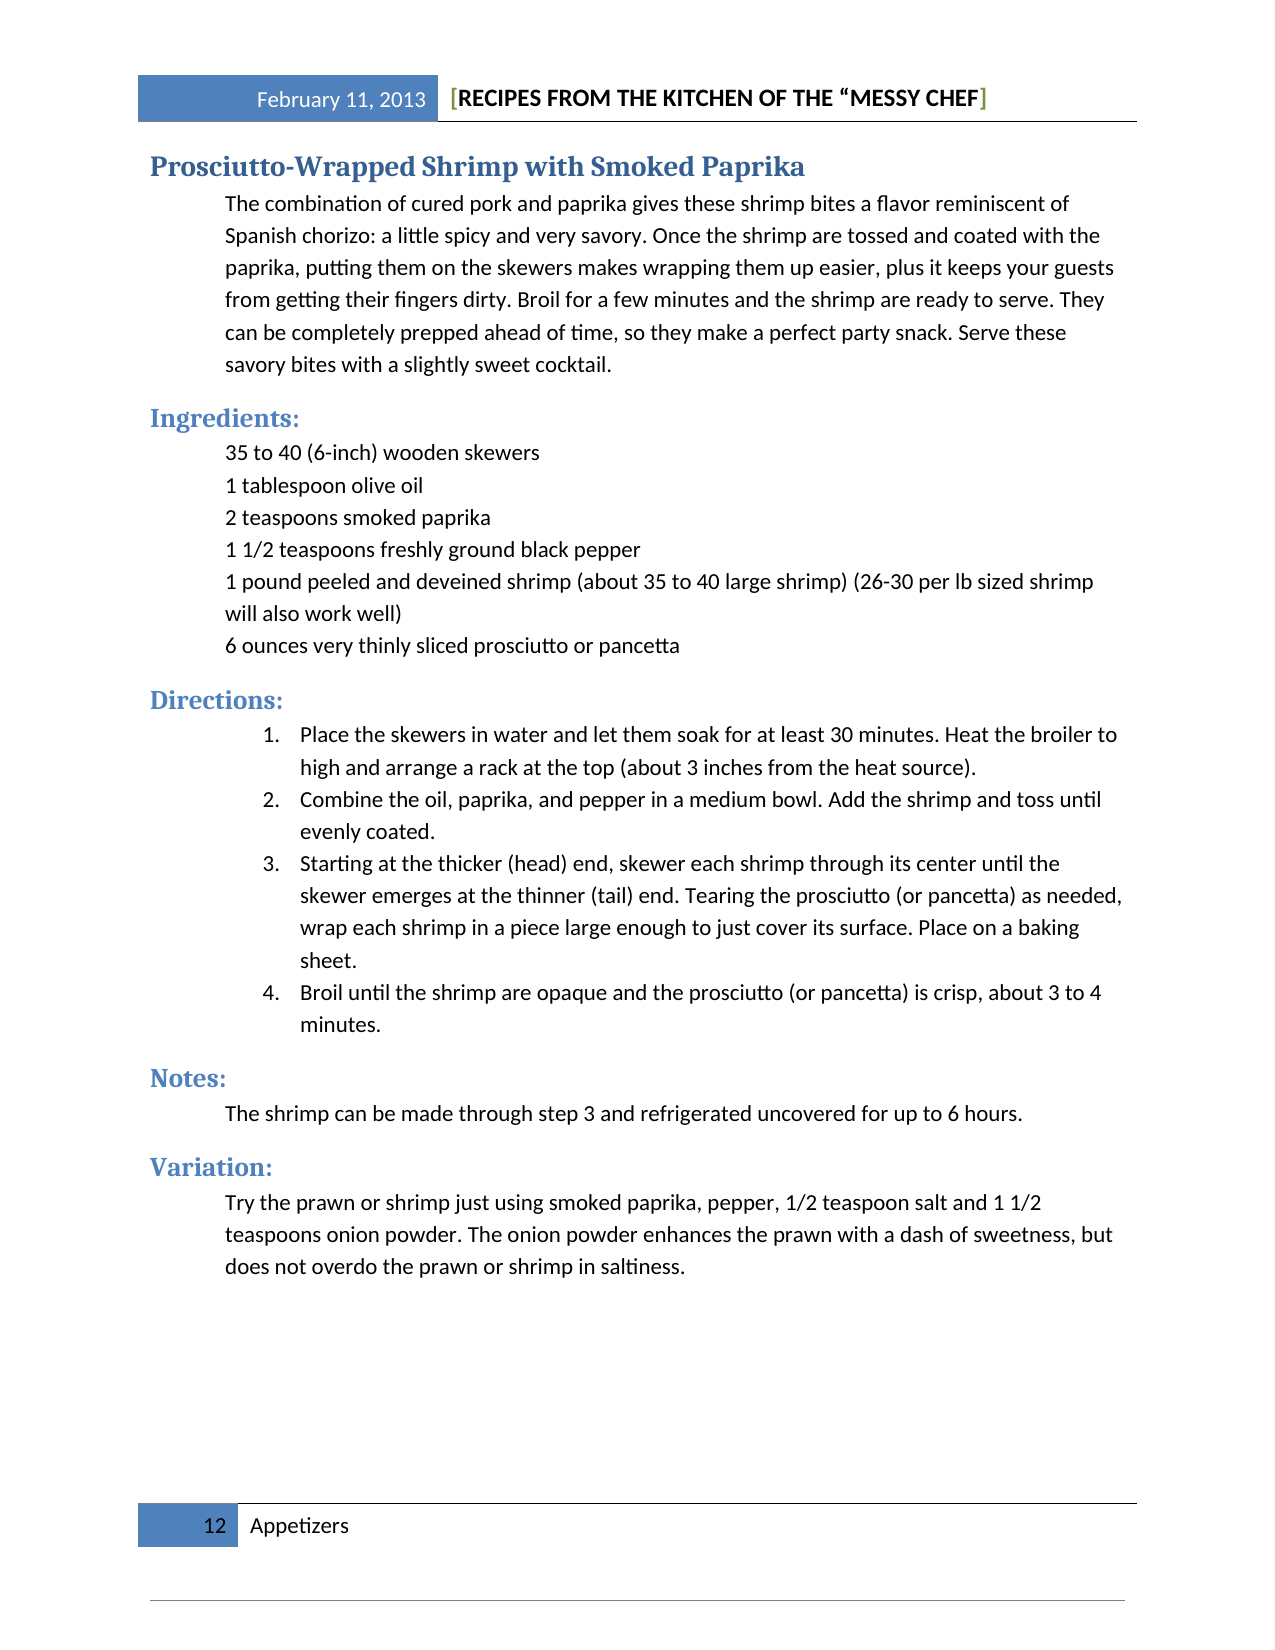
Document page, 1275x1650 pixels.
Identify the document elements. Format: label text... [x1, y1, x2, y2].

list 6 ounces very thinly sliced prosciutto or pancetta [225, 632, 1125, 660]
subtitle Notes: [150, 1063, 1125, 1094]
subtitle Ingredients: [150, 403, 1125, 434]
list 1 tablespoon olive oil [225, 471, 1125, 499]
list Combine the oil, paprika, and pepper in a medium bowl. Add the shrimp and toss until evenly coated. [262, 785, 1125, 845]
list 1 pound peeled and deveined shrimp (about 35 to 40 large shrimp) (26-30 per lb sized shrimp will also work well) [225, 567, 1125, 627]
text Try the prawn or shrimp just using smoked paprika, pepper, 1/2 teaspoon salt and 1 1/2 teaspoons onion powder. The onion powder enhances the prawn with a dash of sweetness, but does not overdo the prawn or shrimp in saltiness. [225, 1188, 1125, 1280]
list Place the skewers in water and let them soak for at least 30 minutes. Heat the broiler to high and arrange a rack at the top (about 3 inches from the heat source). [262, 720, 1125, 781]
list 2 teaspoons smoked paprika [225, 503, 1125, 531]
subtitle Variation: [150, 1152, 1125, 1183]
list 1 1/2 teaspoons freshly ground black pepper [225, 535, 1125, 563]
text The combination of cured pork and paprika gives these shrimp bites a flavor reminiscent of Spanish chorizo: a little spicy and very savory. Once the shrimp are tossed and coated with the paprika, putting them on the skewers makes wrapping them up easier, plus it keeps your guests from getting their fingers dirty. Broil for a few minutes and the shrimp are ready to serve. They can be completely prepped ahead of time, so they make a perfect party snack. Serve these savory bites with a slightly sweet cocktail. [225, 189, 1125, 378]
list Starting at the thicker (head) end, skewer each shrimp through its center until the skewer emerges at the thinner (tail) end. Tearing the prosciutto (or pancetta) as needed, wrap each shrimp in a piece large enough to just cover its surface. Place on a baking sheet. [262, 849, 1125, 974]
list 35 to 40 (6-inch) wooden skewers [225, 438, 1125, 467]
subtitle Prosciutto-Wrapped Shrimp with Smoked Paprika [150, 150, 1125, 184]
list Broil until the shrimp are opaque and the prosciutto (or pancetta) is crisp, about 3 to 4 minutes. [262, 978, 1125, 1038]
text The shrimp can be made through step 3 and refrigerated uncovered for up to 6 hours. [225, 1099, 1125, 1127]
subtitle Directions: [150, 685, 1125, 716]
